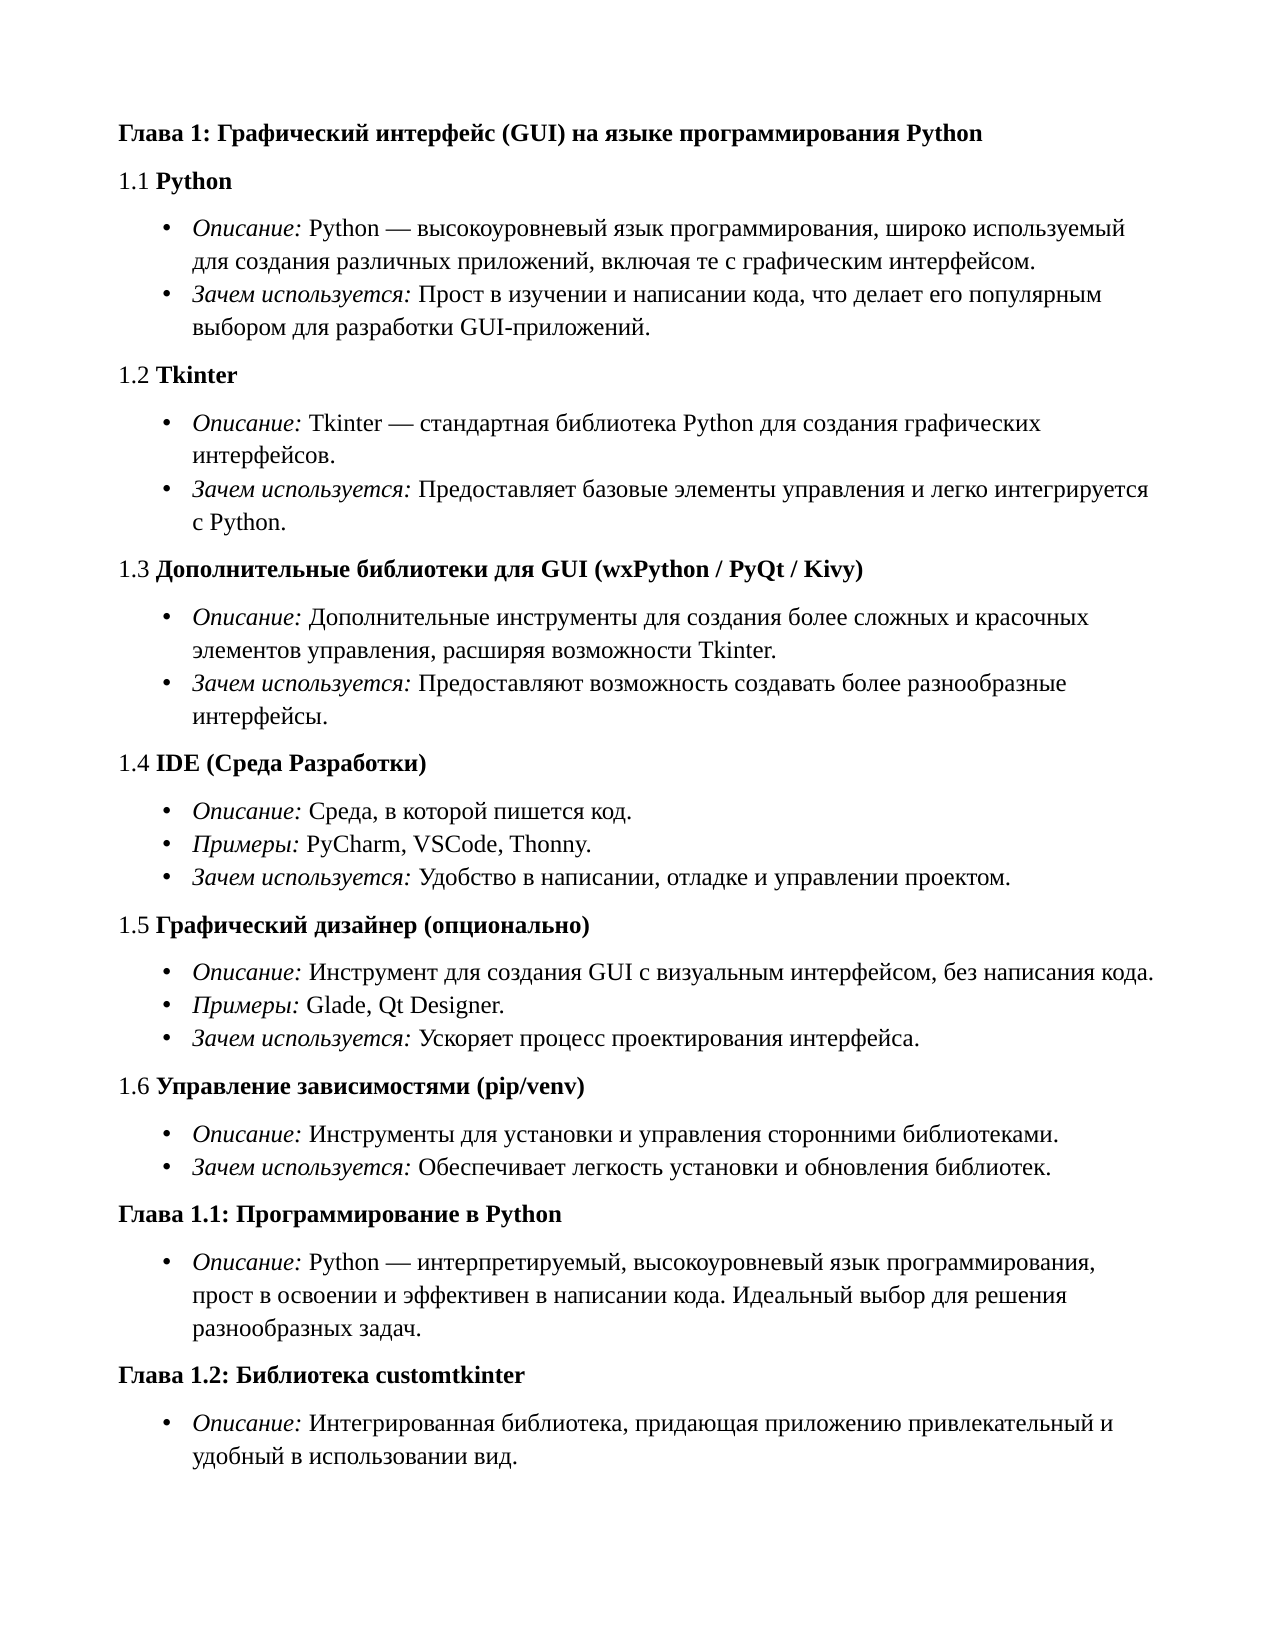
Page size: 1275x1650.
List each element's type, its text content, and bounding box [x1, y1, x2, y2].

list Зачем используется: Удобство в написании, отладке и управлении проектом. [162, 862, 1157, 891]
list Примеры: Glade, Qt Designer. [162, 990, 1157, 1019]
list Описание: Инструменты для установки и управления сторонними библиотеками. [162, 1119, 1157, 1147]
list Зачем используется: Обеспечивает легкость установки и обновления библиотек. [162, 1152, 1157, 1180]
list Описание: Python — высокоуровневый язык программирования, широко используемый для создания различных приложений, включая те с графическим интерфейсом. [162, 213, 1157, 275]
list Описание: Tkinter — стандартная библиотека Python для создания графических интерфейсов. [162, 408, 1157, 469]
list Зачем используется: Предоставляет базовые элементы управления и легко интегрируется с Python. [162, 474, 1157, 535]
text 1.4 IDE (Среда Разработки) [118, 748, 1157, 777]
text 1.6 Управление зависимостями (pip/venv) [118, 1071, 1157, 1100]
list Описание: Среда, в которой пишется код. [162, 796, 1157, 825]
list Зачем используется: Прост в изучении и написании кода, что делает его популярным выбором для разработки GUI-приложений. [162, 279, 1157, 341]
list Зачем используется: Ускоряет процесс проектирования интерфейса. [162, 1023, 1157, 1052]
list Описание: Python — интерпретируемый, высокоуровневый язык программирования, прост в освоении и эффективен в написании кода. Идеальный выбор для решения разнообразных задач. [162, 1247, 1157, 1342]
text 1.5 Графический дизайнер (опционально) [118, 910, 1157, 938]
list Примеры: PyCharm, VSCode, Thonny. [162, 829, 1157, 858]
text Глава 1: Графический интерфейс (GUI) на языке программирования Python [118, 118, 1157, 147]
text 1.2 Tkinter [118, 360, 1157, 389]
list Зачем используется: Предоставляют возможность создавать более разнообразные интерфейсы. [162, 668, 1157, 730]
text Глава 1.1: Программирование в Python [118, 1199, 1157, 1228]
list Описание: Интегрированная библиотека, придающая приложению привлекательный и удобный в использовании вид. [162, 1408, 1157, 1470]
list Описание: Дополнительные инструменты для создания более сложных и красочных элементов управления, расширяя возможности Tkinter. [162, 602, 1157, 664]
list Описание: Инструмент для создания GUI с визуальным интерфейсом, без написания кода. [162, 957, 1157, 986]
text Глава 1.2: Библиотека customtkinter [118, 1361, 1157, 1389]
text 1.1 Python [118, 166, 1157, 194]
text 1.3 Дополнительные библиотеки для GUI (wxPython / PyQt / Kivy) [118, 554, 1157, 583]
